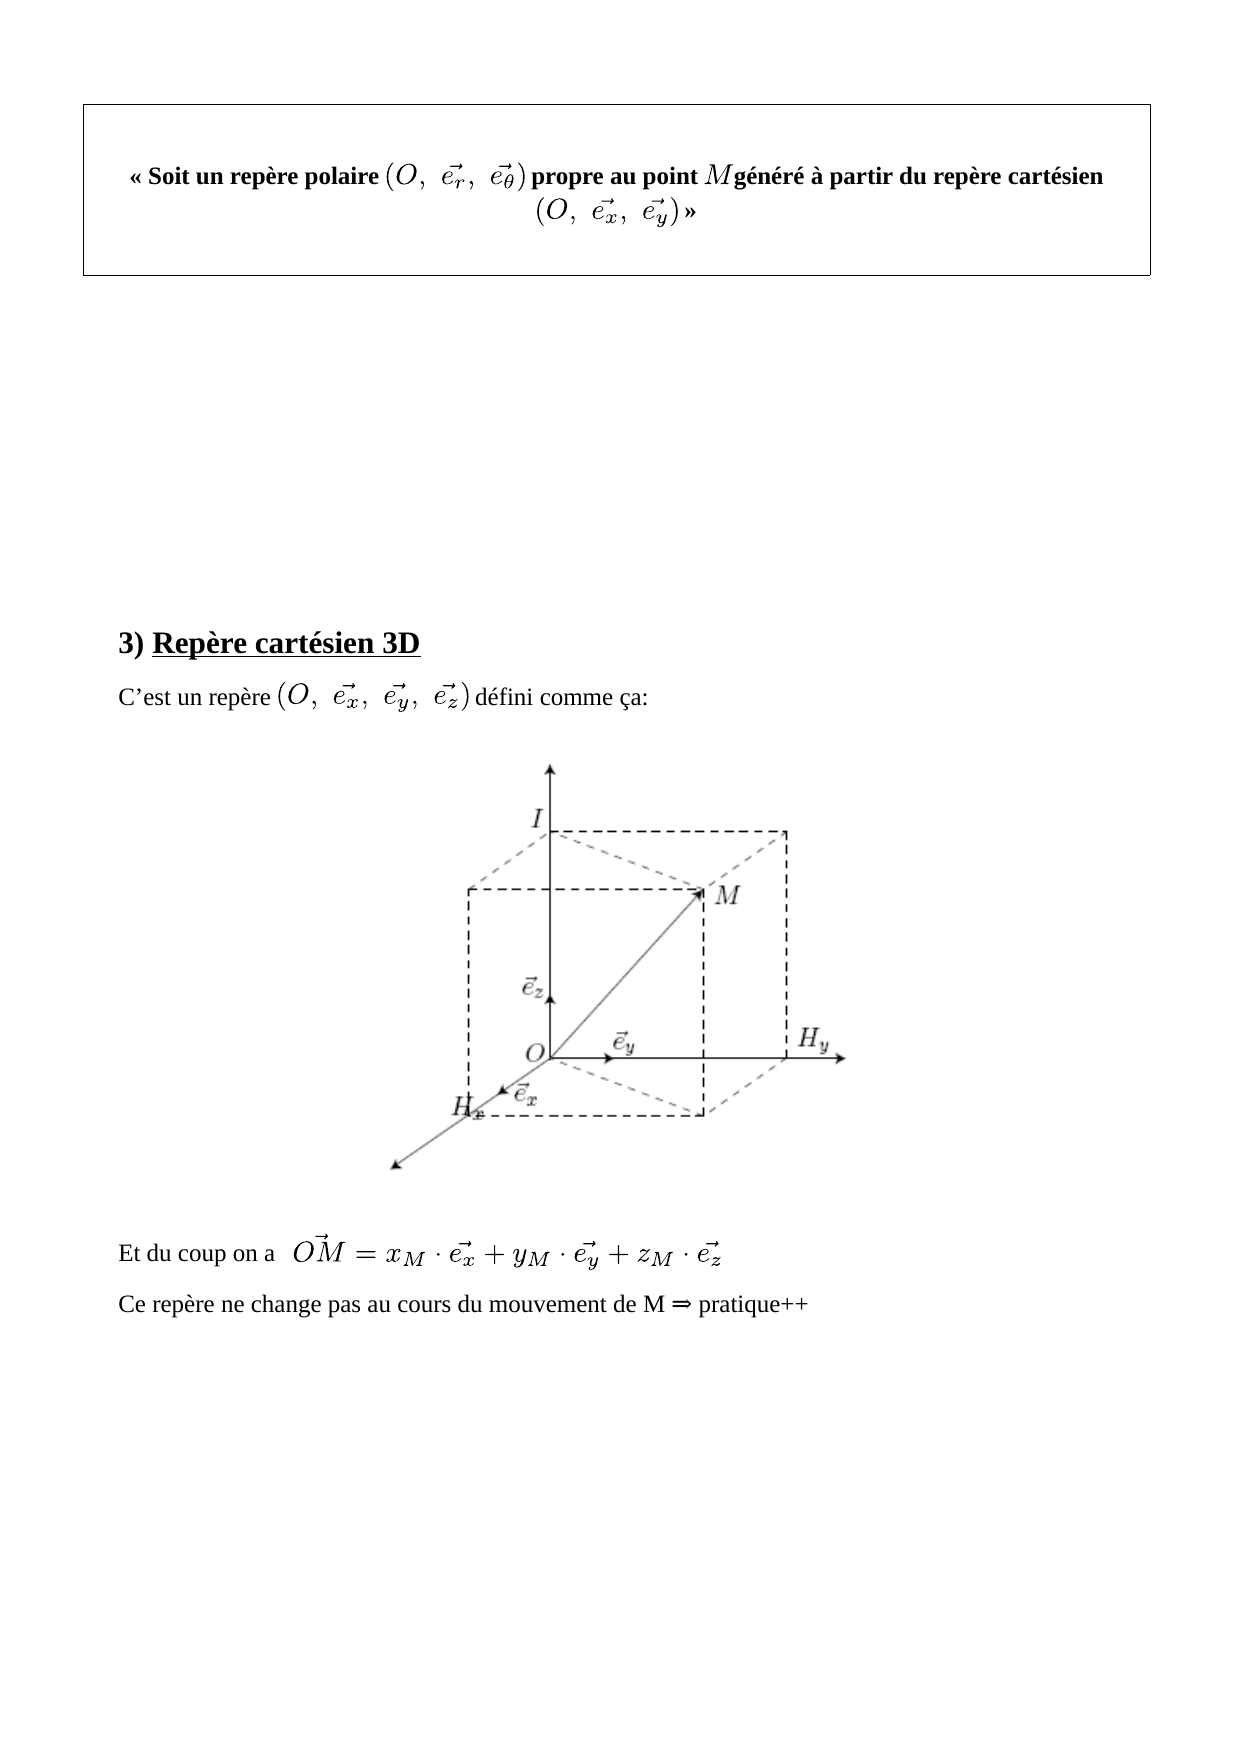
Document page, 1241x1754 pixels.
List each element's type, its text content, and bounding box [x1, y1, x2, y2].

text Ce repère ne change pas au cours du mouvement de M ⇒ pratique++ [118, 1289, 1122, 1318]
text [327, 1233, 1122, 1270]
text 3) Repère cartésien 3D [118, 624, 1122, 661]
text « Soit un repère polaire propre au point généré à partir du repère cartésien » [92, 161, 1141, 227]
text Et du coup on a [118, 1233, 588, 1270]
text C’est un repère défini comme ça: [118, 680, 1122, 712]
picture [360, 745, 880, 1192]
